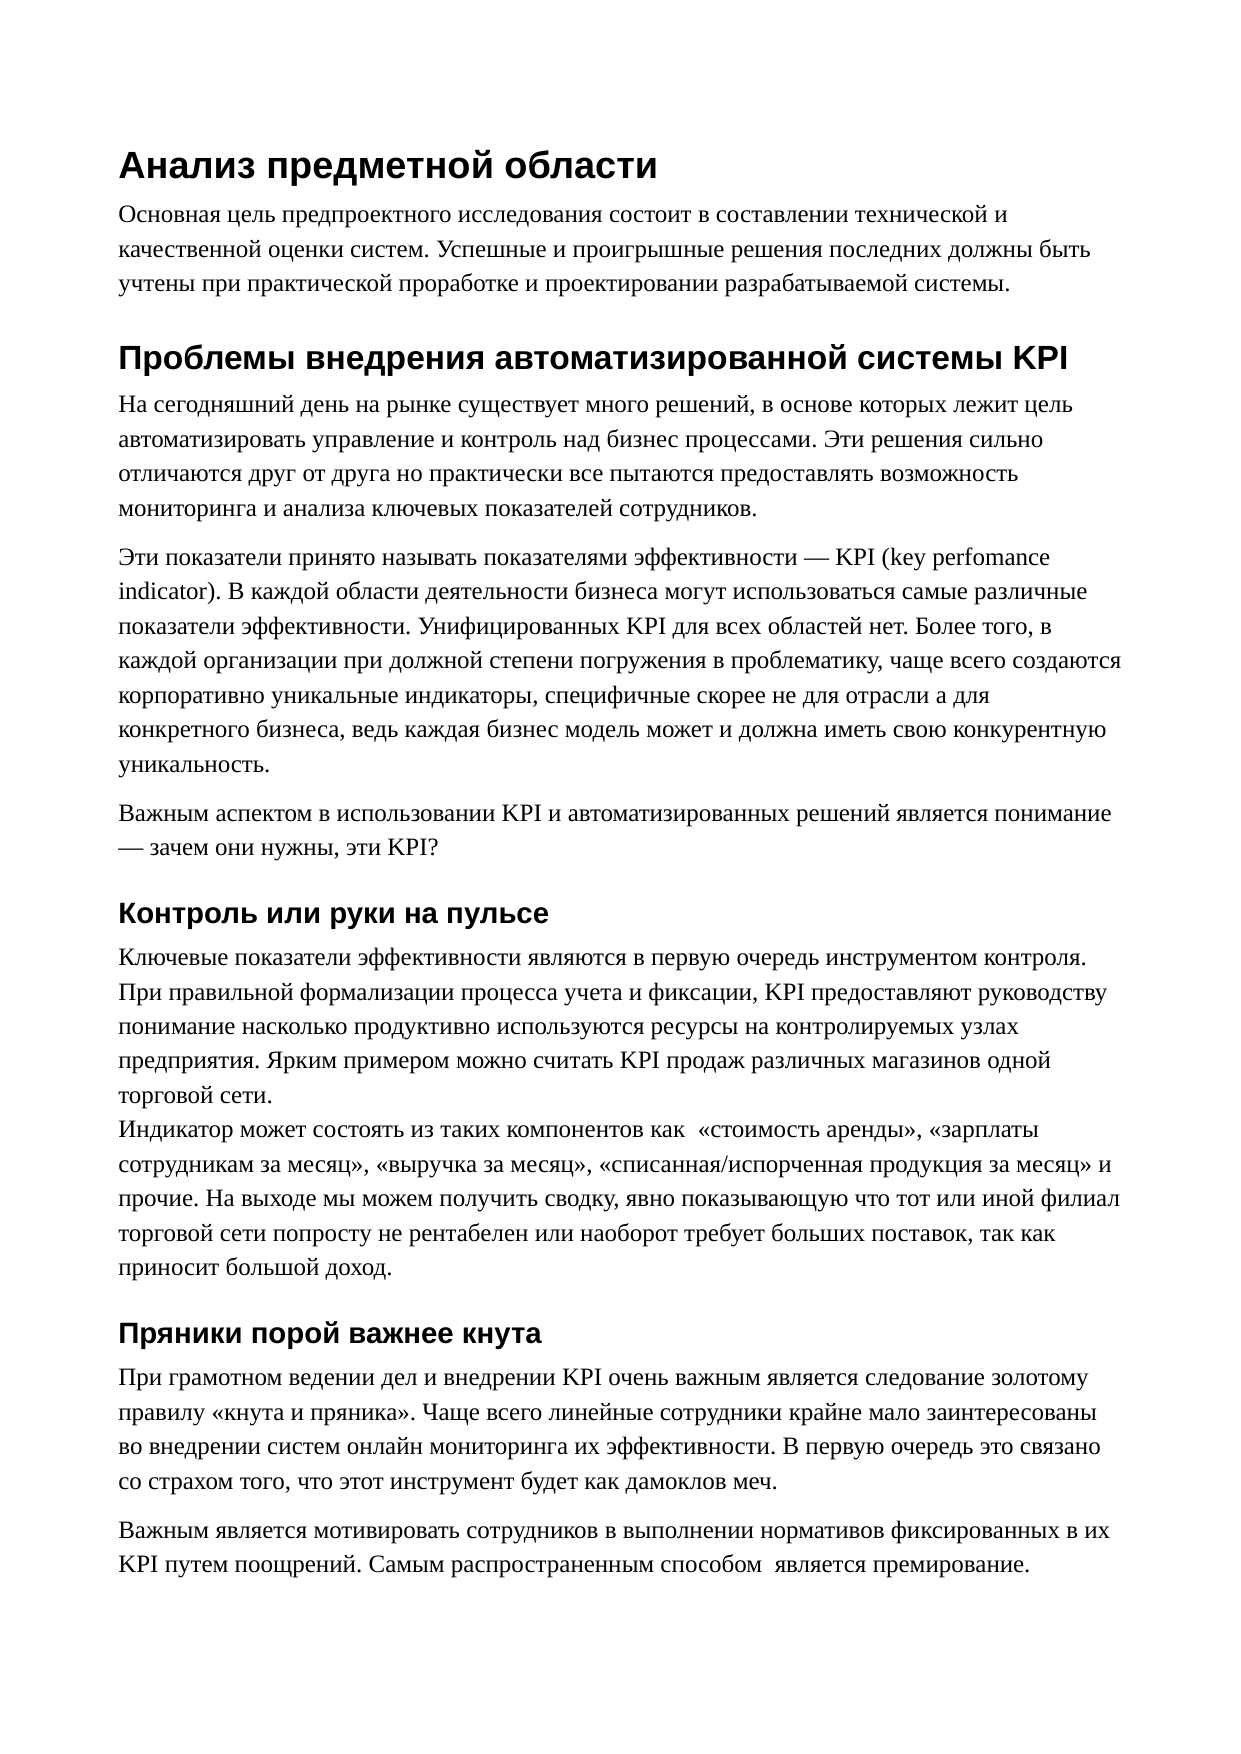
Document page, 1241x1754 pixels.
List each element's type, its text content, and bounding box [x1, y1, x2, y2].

text Основная цель предпроектного исследования состоит в составлении технической и качественной оценки систем. Успешные и проигрышные решения последних должны быть учтены при практической проработке и проектировании разрабатываемой системы. [118, 199, 1122, 297]
subtitle Анализ предметной области [118, 143, 1122, 187]
subtitle Контроль или руки на пульсе [118, 896, 1122, 929]
text При грамотном ведении дел и внедрении KPI очень важным является следование золотому правилу «кнута и пряника». Чаще всего линейные сотрудники крайне мало заинтересованы во внедрении систем онлайн мониторинга их эффективности. В первую очередь это связано со страхом того, что этот инструмент будет как дамоклов меч. [118, 1362, 1122, 1494]
text Важным является мотивировать сотрудников в выполнении нормативов фиксированных в их KPI путем поощрений. Самым распространенным способом является премирование. [118, 1515, 1122, 1578]
text Важным аспектом в использовании KPI и автоматизированных решений является понимание — зачем они нужны, эти KPI? [118, 798, 1122, 861]
subtitle Проблемы внедрения автоматизированной системы KPI [118, 338, 1122, 377]
text Ключевые показатели эффективности являются в первую очередь инструментом контроля. При правильной формализации процесса учета и фиксации, KPI предоставляют руководству понимание насколько продуктивно используются ресурсы на контролируемых узлах предприятия. Ярким примером можно считать KPI продаж различных магазинов одной торговой сети. Индикатор может состоять из таких компонентов как «стоимость аренды», «зарплаты сотрудникам за месяц», «выручка за месяц», «списанная/испорченная продукция за месяц» и прочие. На выходе мы можем получить сводку, явно показывающую что тот или иной филиал торговой сети попросту не рентабелен или наоборот требует больших поставок, так как приносит большой доход. [118, 942, 1122, 1281]
subtitle Пряники порой важнее кнута [118, 1316, 1122, 1350]
text На сегодняшний день на рынке существует много решений, в основе которых лежит цель автоматизировать управление и контроль над бизнес процессами. Эти решения сильно отличаются друг от друга но практически все пытаются предоставлять возможность мониторинга и анализа ключевых показателей сотрудников. [118, 389, 1122, 521]
text Эти показатели принято называть показателями эффективности — KPI (key perfomance indicator). В каждой области деятельности бизнеса могут использоваться самые различные показатели эффективности. Унифицированных KPI для всех областей нет. Более того, в каждой организации при должной степени погружения в проблематику, чаще всего создаются корпоративно уникальные индикаторы, специфичные скорее не для отрасли а для конкретного бизнеса, ведь каждая бизнес модель может и должна иметь свою конкурентную уникальность. [118, 542, 1122, 777]
